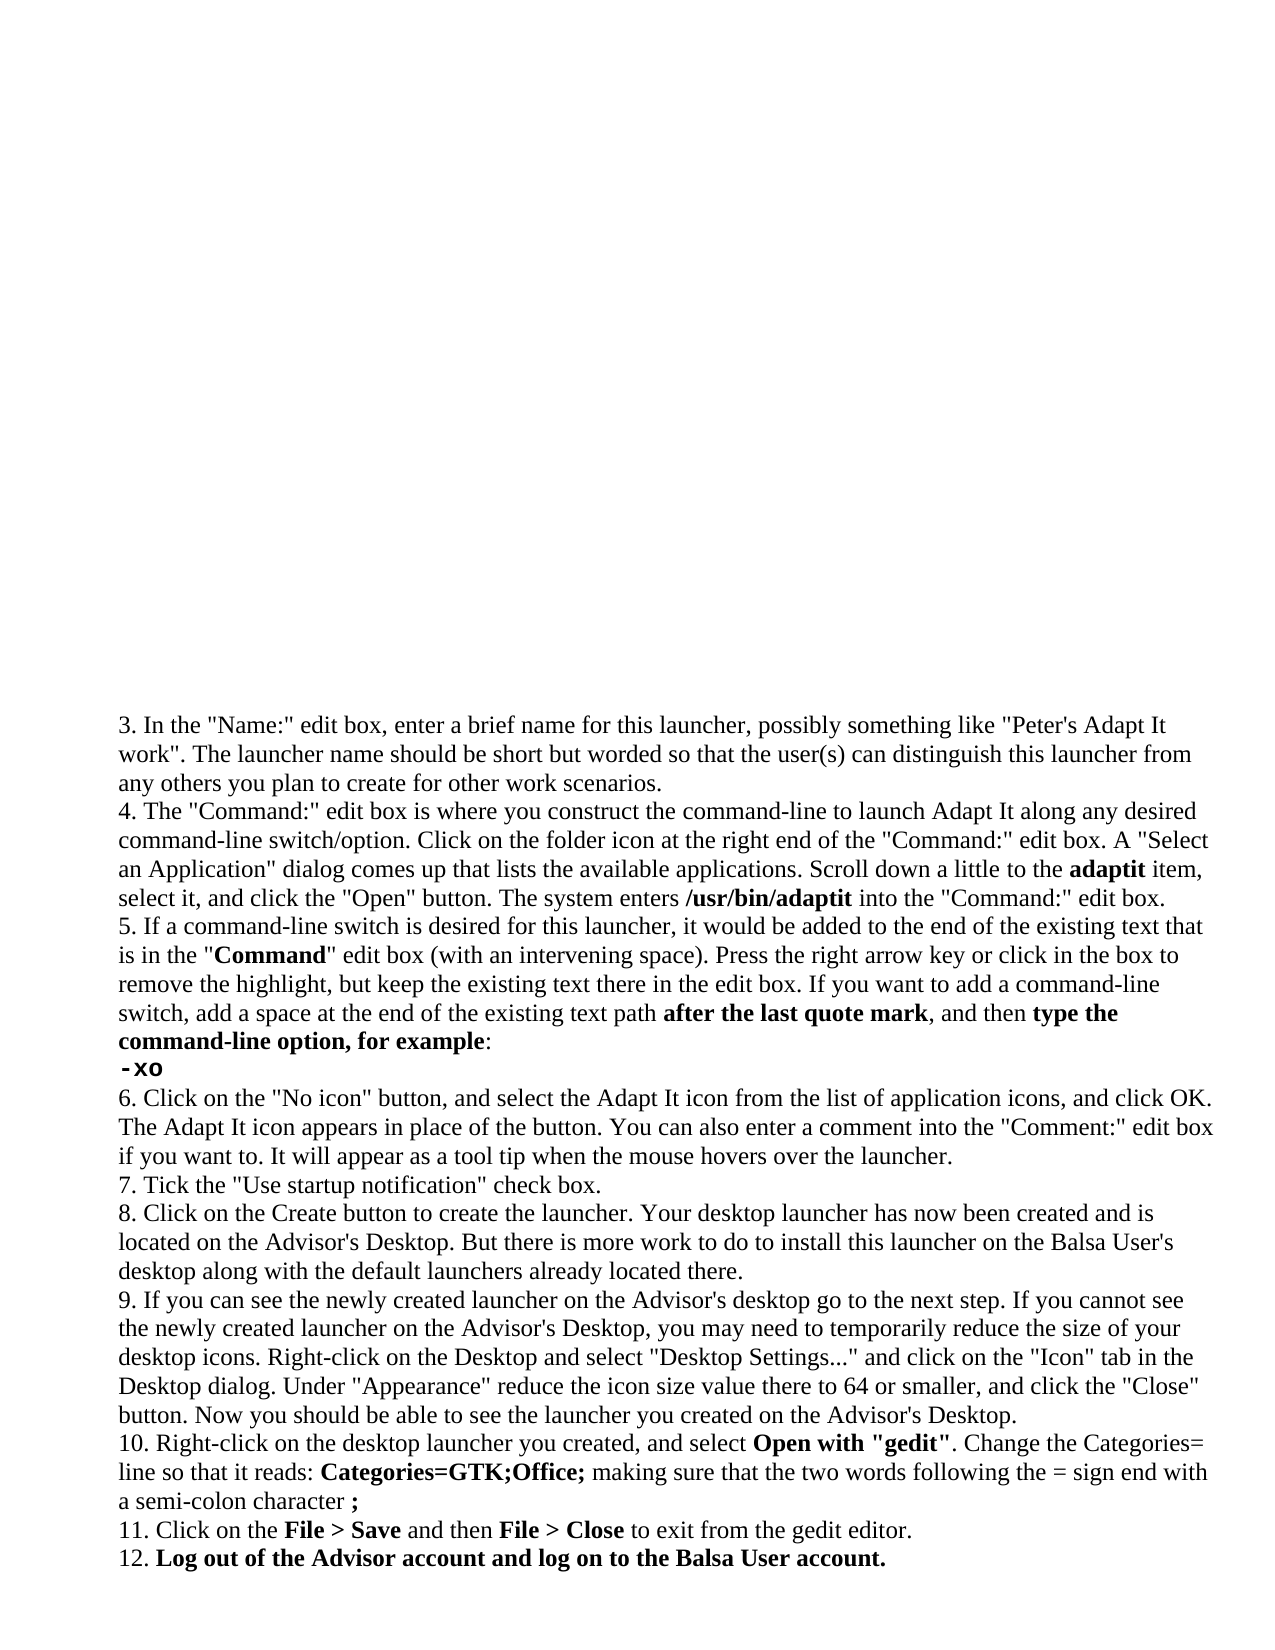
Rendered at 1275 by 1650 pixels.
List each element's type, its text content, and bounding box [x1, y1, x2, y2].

text 3. In the "Name:" edit box, enter a brief name for this launcher, possibly something like "Peter's Adapt It work". The launcher name should be short but worded so that the user(s) can distinguish this launcher from any others you plan to create for other work scenarios. 4. The "Command:" edit box is where you construct the command-line to launch Adapt It along any desired command-line switch/option. Click on the folder icon at the right end of the "Command:" edit box. A "Select an Application" dialog comes up that lists the available applications. Scroll down a little to the adaptit item, select it, and click the "Open" button. The system enters /usr/bin/adaptit into the "Command:" edit box. 5. If a command-line switch is desired for this launcher, it would be added to the end of the existing text that is in the "Command" edit box (with an intervening space). Press the right arrow key or click in the box to remove the highlight, but keep the existing text there in the edit box. If you want to add a command-line switch, add a space at the end of the existing text path after the last quote mark, and then type the command-line option, for example: -xo 6. Click on the "No icon" button, and select the Adapt It icon from the list of application icons, and click OK. The Adapt It icon appears in place of the button. You can also enter a comment into the "Comment:" edit box if you want to. It will appear as a tool tip when the mouse hovers over the launcher. 7. Tick the "Use startup notification" check box. 8. Click on the Create button to create the launcher. Your desktop launcher has now been created and is located on the Advisor's Desktop. But there is more work to do to install this launcher on the Balsa User's desktop along with the default launchers already located there. 9. If you can see the newly created launcher on the Advisor's desktop go to the next step. If you cannot see the newly created launcher on the Advisor's Desktop, you may need to temporarily reduce the size of your desktop icons. Right-click on the Desktop and select "Desktop Settings..." and click on the "Icon" tab in the Desktop dialog. Under "Appearance" reduce the icon size value there to 64 or smaller, and click the "Close" button. Now you should be able to see the launcher you created on the Advisor's Desktop. 10. Right-click on the desktop launcher you created, and select Open with "gedit". Change the Categories= line so that it reads: Categories=GTK;Office; making sure that the two words following the = sign end with a semi-colon character ; 11. Click on the File > Save and then File > Close to exit from the gedit editor. 12. Log out of the Advisor account and log on to the Balsa User account. [118, 653, 1216, 1572]
